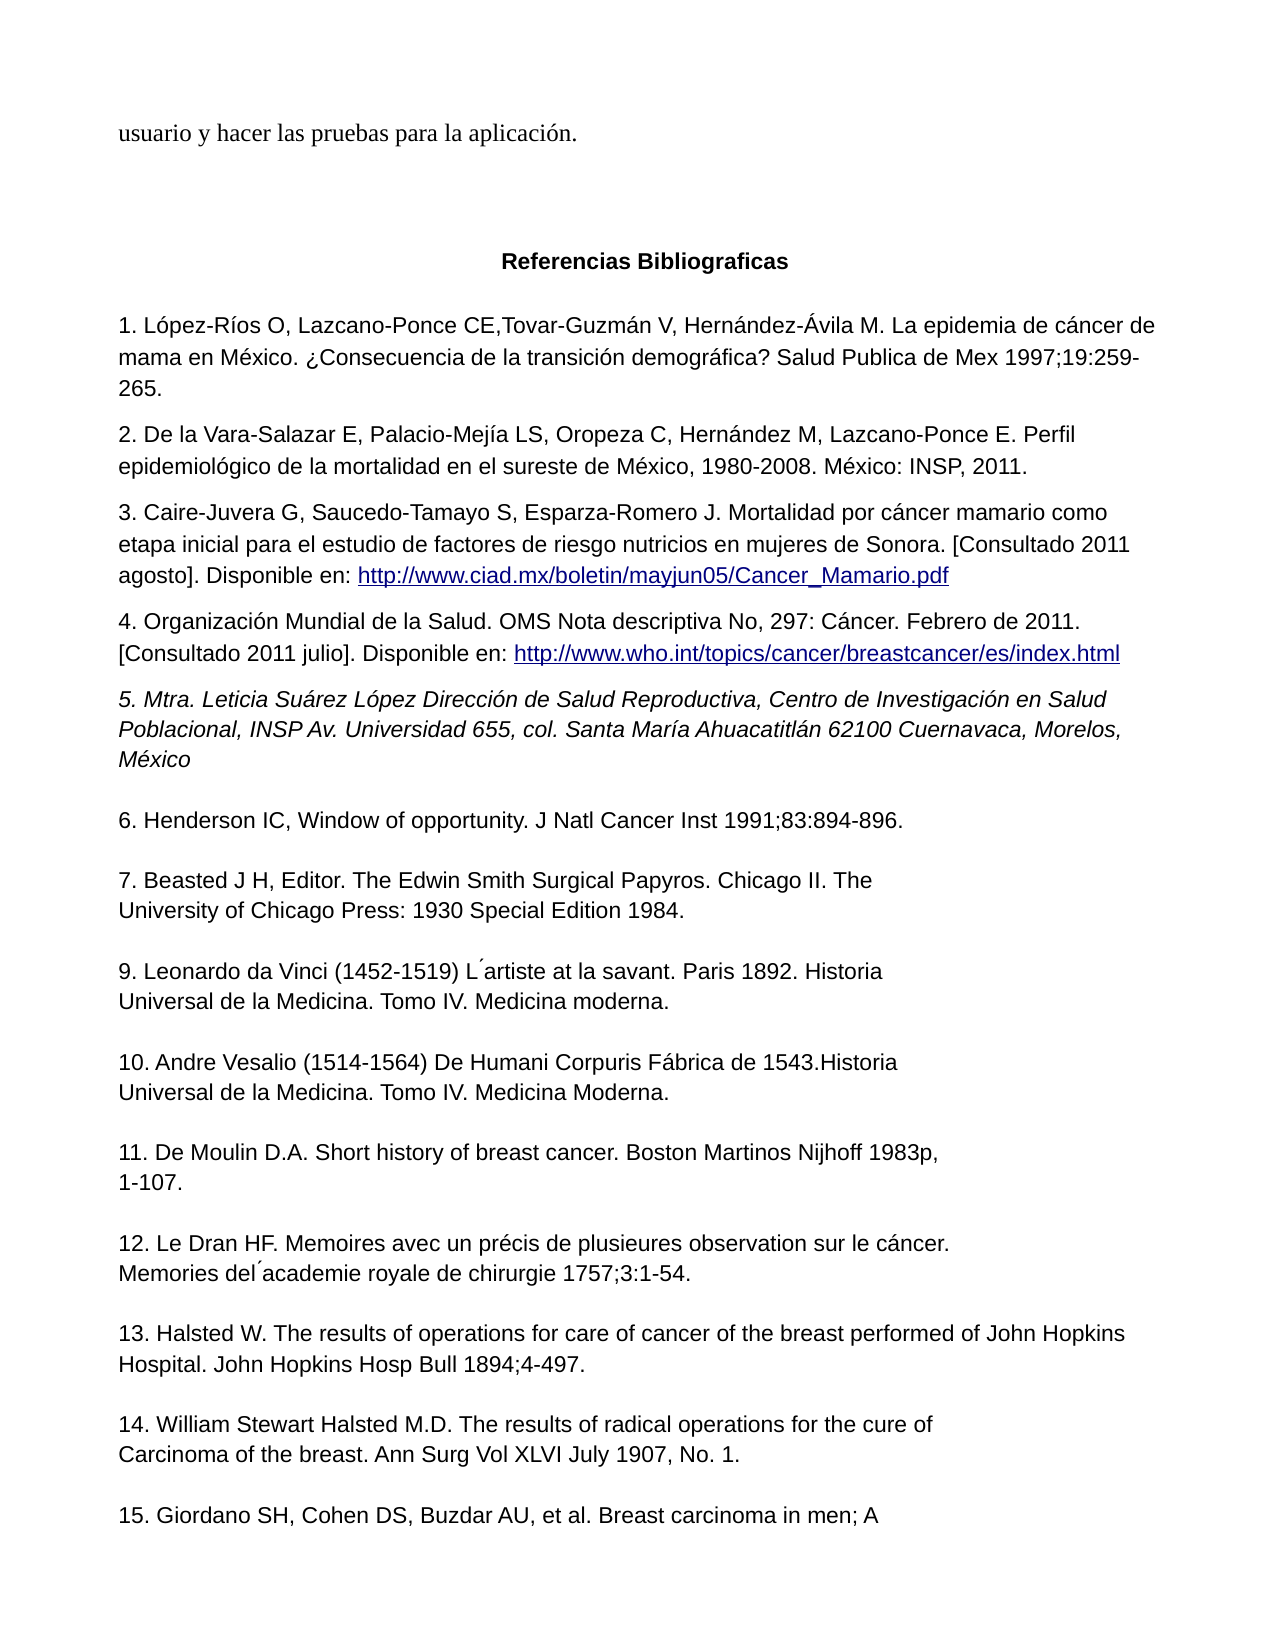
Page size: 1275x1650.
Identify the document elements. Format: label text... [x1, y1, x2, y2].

text 3. Caire-Juvera G, Saucedo-Tamayo S, Esparza-Romero J. Mortalidad por cáncer mamario como etapa inicial para el estudio de factores de riesgo nutricios en mujeres de Sonora. [Consultado 2011 agosto]. Disponible en: http://www.ciad.mx/boletin/mayjun05/Cancer_Mamario.pdf [118, 499, 1157, 588]
text 4. Organización Mundial de la Salud. OMS Nota descriptiva No, 297: Cáncer. Febrero de 2011. [Consultado 2011 julio]. Disponible en: http://www.who.int/topics/cancer/breastcancer/es/index.html [118, 608, 1157, 666]
text 9. Leonardo da Vinci (1452-1519) L ́artiste at la savant. Paris 1892. Historia [118, 958, 1157, 984]
text 11. De Moulin D.A. Short history of breast cancer. Boston Martinos Nijhoff 1983p, [118, 1139, 1157, 1166]
text Referencias Bibliograficas [118, 215, 1157, 282]
text University of Chicago Press: 1930 Special Edition 1984. [118, 897, 1157, 924]
text 1-107. [118, 1169, 1157, 1196]
text 15. Giordano SH, Cohen DS, Buzdar AU, et al. Breast carcinoma in men; A [118, 1502, 1157, 1528]
text 13. Halsted W. The results of operations for care of cancer of the breast performed of John Hopkins Hospital. John Hopkins Hosp Bull 1894;4-497. [118, 1320, 1157, 1377]
text 10. Andre Vesalio (1514-1564) De Humani Corpuris Fábrica de 1543.Historia [118, 1048, 1157, 1075]
text 6. Henderson IC, Window of opportunity. J Natl Cancer Inst 1991;83:894-896. [118, 807, 1157, 833]
text Memories del ́academie royale de chirurgie 1757;3:1-54. [118, 1260, 1157, 1286]
text Carcinoma of the breast. Ann Surg Vol XLVI July 1907, No. 1. [118, 1441, 1157, 1468]
text Universal de la Medicina. Tomo IV. Medicina Moderna. [118, 1079, 1157, 1105]
text 5. Mtra. Leticia Suárez López Dirección de Salud Reproductiva, Centro de Investigación en Salud Poblacional, INSP Av. Universidad 655, col. Santa María Ahuacatitlán 62100 Cuernavaca, Morelos, México [118, 686, 1157, 773]
text 1. López-Ríos O, Lazcano-Ponce CE,Tovar-Guzmán V, Hernández-Ávila M. La epidemia de cáncer de mama en México. ¿Consecuencia de la transición demográfica? Salud Publica de Mex 1997;19:259-265. [118, 312, 1157, 402]
text 12. Le Dran HF. Memoires avec un précis de plusieures observation sur le cáncer. [118, 1230, 1157, 1256]
text Universal de la Medicina. Tomo IV. Medicina moderna. [118, 988, 1157, 1014]
text usuario y hacer las pruebas para la aplicación. [118, 118, 1157, 147]
text 7. Beasted J H, Editor. The Edwin Smith Surgical Papyros. Chicago II. The [118, 867, 1157, 894]
text 14. William Stewart Halsted M.D. The results of radical operations for the cure of [118, 1411, 1157, 1437]
text 2. De la Vara-Salazar E, Palacio-Mejía LS, Oropeza C, Hernández M, Lazcano-Ponce E. Perfil epidemiológico de la mortalidad en el sureste de México, 1980-2008. México: INSP, 2011. [118, 421, 1157, 479]
